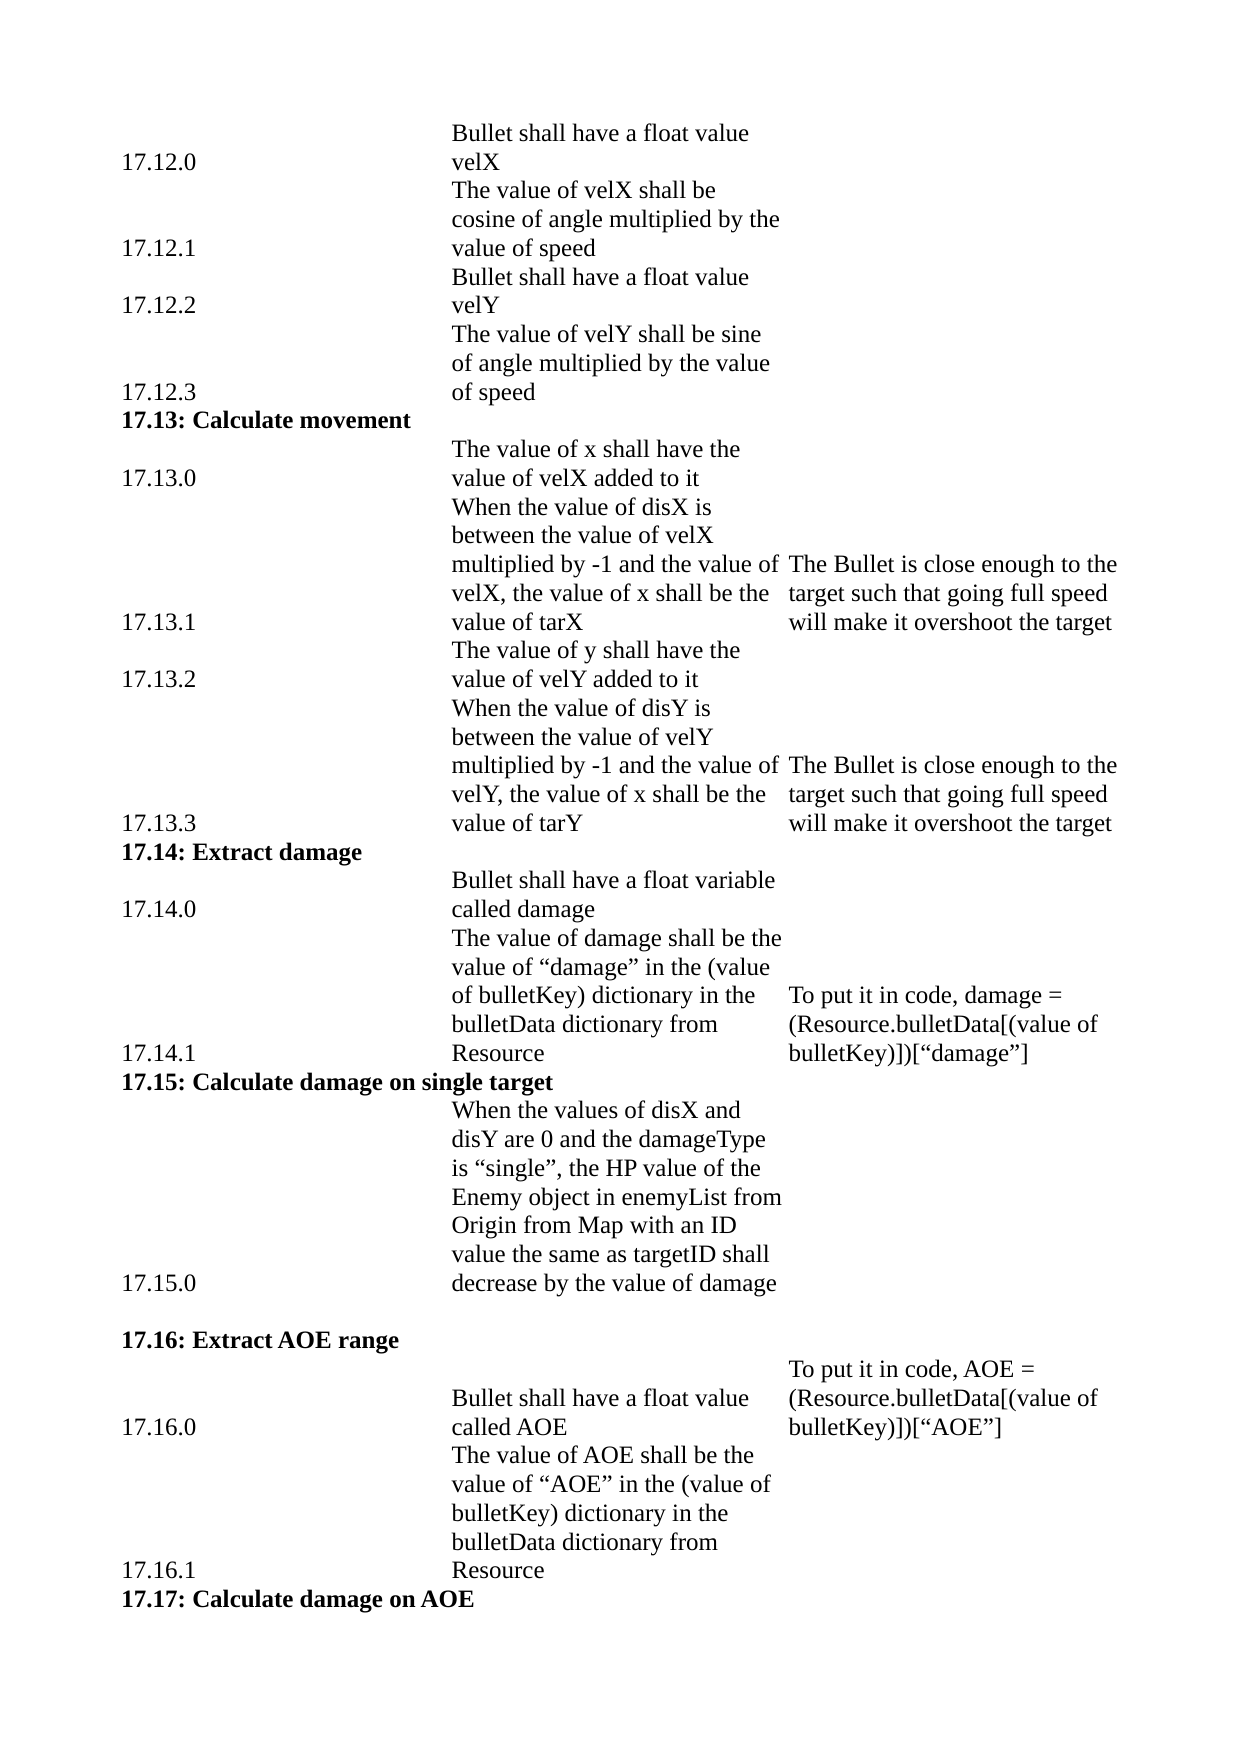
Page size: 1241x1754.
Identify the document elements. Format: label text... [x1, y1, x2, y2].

table_cell The value of x shall have the value of velX added to it [448, 434, 785, 492]
table_cell The value of velY shall be sine of angle multiplied by the value of speed [448, 319, 785, 406]
table_cell When the value of disX is between the value of velX multiplied by -1 and the value of velX, the value of x shall be the value of tarX [448, 492, 785, 636]
table_cell The Bullet is close enough to the target such that going full speed will make it overshoot the target [785, 693, 1122, 837]
table_cell 17.16.0 [118, 1354, 448, 1441]
table_cell Bullet shall have a float value called AOE [448, 1354, 785, 1441]
table_cell [785, 118, 1122, 176]
table_cell [785, 176, 1122, 262]
table_cell 17.14.1 [118, 923, 448, 1067]
table_cell 17.15: Calculate damage on single target [118, 1067, 1122, 1096]
table_cell 17.17: Calculate damage on AOE [118, 1584, 1122, 1613]
table_cell Bullet shall have a float variable called damage [448, 866, 785, 923]
table_cell When the value of disY is between the value of velY multiplied by -1 and the value of velY, the value of x shall be the value of tarY [448, 693, 785, 837]
table_cell 17.14: Extract damage [118, 837, 1122, 866]
table_cell Bullet shall have a float value velX [448, 118, 785, 176]
table_cell The value of damage shall be the value of “damage” in the (value of bulletKey) dictionary in the bulletData dictionary from Resource [448, 923, 785, 1067]
table_cell The value of y shall have the value of velY added to it [448, 636, 785, 693]
table_cell 17.13.2 [118, 636, 448, 693]
table_cell The Bullet is close enough to the target such that going full speed will make it overshoot the target [785, 492, 1122, 636]
table_cell 17.12.0 [118, 118, 448, 176]
table_cell When the values of disX and disY are 0 and the damageType is “single”, the HP value of the Enemy object in enemyList from Origin from Map with an ID value the same as targetID shall decrease by the value of damage [448, 1096, 785, 1297]
table_cell The value of velX shall be cosine of angle multiplied by the value of speed [448, 176, 785, 262]
table_cell 17.16.1 [118, 1441, 448, 1584]
table_cell 17.13.0 [118, 434, 448, 492]
table_cell 17.13.1 [118, 492, 448, 636]
table_cell 17.12.3 [118, 319, 448, 406]
table_cell [785, 636, 1122, 693]
table_cell [785, 262, 1122, 319]
table_cell [785, 1096, 1122, 1297]
table_cell To put it in code, AOE = (Resource.bulletData[(value of bulletKey)])[“AOE”] [785, 1354, 1122, 1441]
table_cell [785, 434, 1122, 492]
table_cell 17.13: Calculate movement [118, 406, 1122, 434]
table_cell 17.12.2 [118, 262, 448, 319]
table_cell Bullet shall have a float value velY [448, 262, 785, 319]
table_cell [785, 866, 1122, 923]
table_cell 17.14.0 [118, 866, 448, 923]
table_cell 17.13.3 [118, 693, 448, 837]
table_cell To put it in code, damage = (Resource.bulletData[(value of bulletKey)])[“damage”] [785, 923, 1122, 1067]
table_cell 17.15.0 [118, 1096, 448, 1297]
table_cell 17.12.1 [118, 176, 448, 262]
table_cell 17.16: Extract AOE range [118, 1297, 1122, 1354]
table_cell The value of AOE shall be the value of “AOE” in the (value of bulletKey) dictionary in the bulletData dictionary from Resource [448, 1441, 785, 1584]
table_cell [785, 1441, 1122, 1584]
table_cell [785, 319, 1122, 406]
